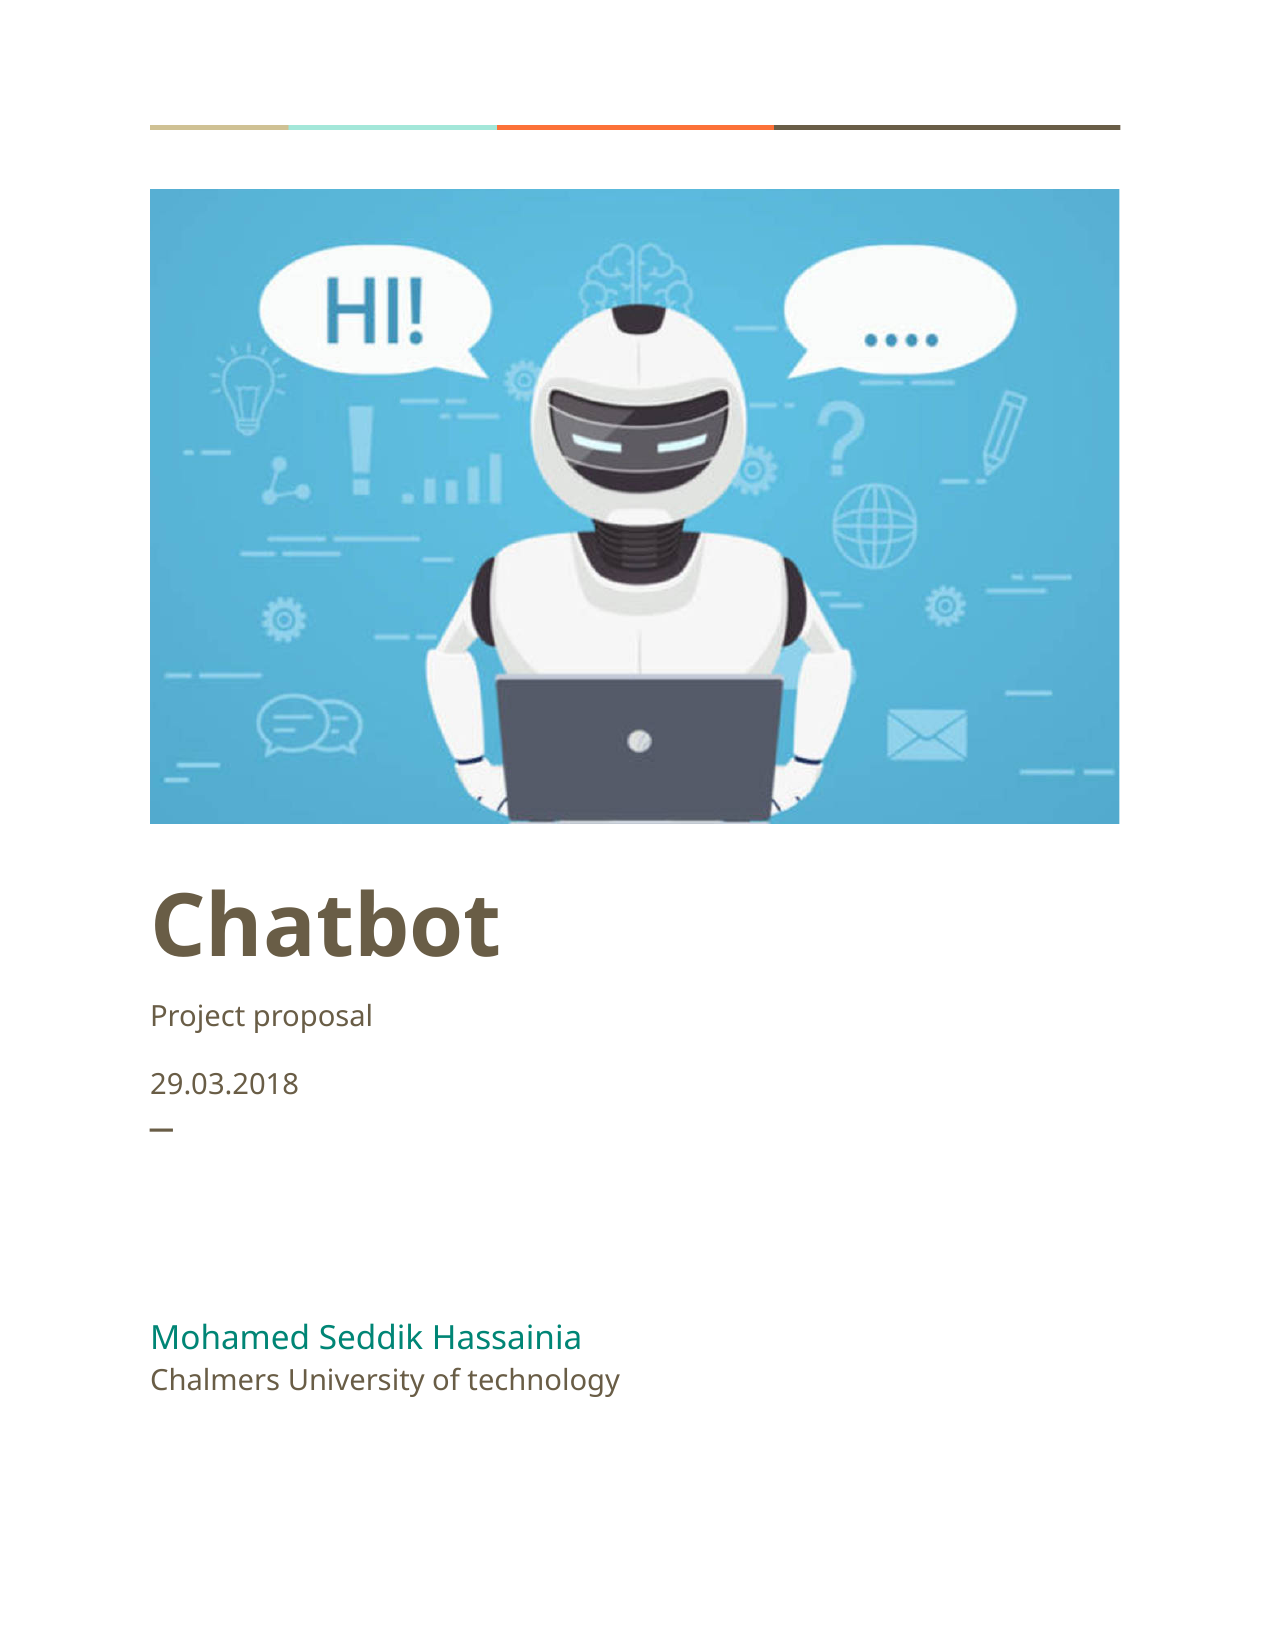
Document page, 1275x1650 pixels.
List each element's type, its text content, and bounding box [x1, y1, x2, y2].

text ─ [150, 1103, 1125, 1154]
picture [150, 125, 1121, 130]
text Mohamed Seddik Hassainia [150, 1314, 1125, 1359]
text Project proposal [150, 995, 1125, 1034]
title Chatbot [150, 863, 1125, 982]
subtitle 29.03.2018 [150, 1063, 1125, 1103]
picture [150, 189, 1120, 824]
text Chalmers University of technology [150, 1359, 1125, 1399]
